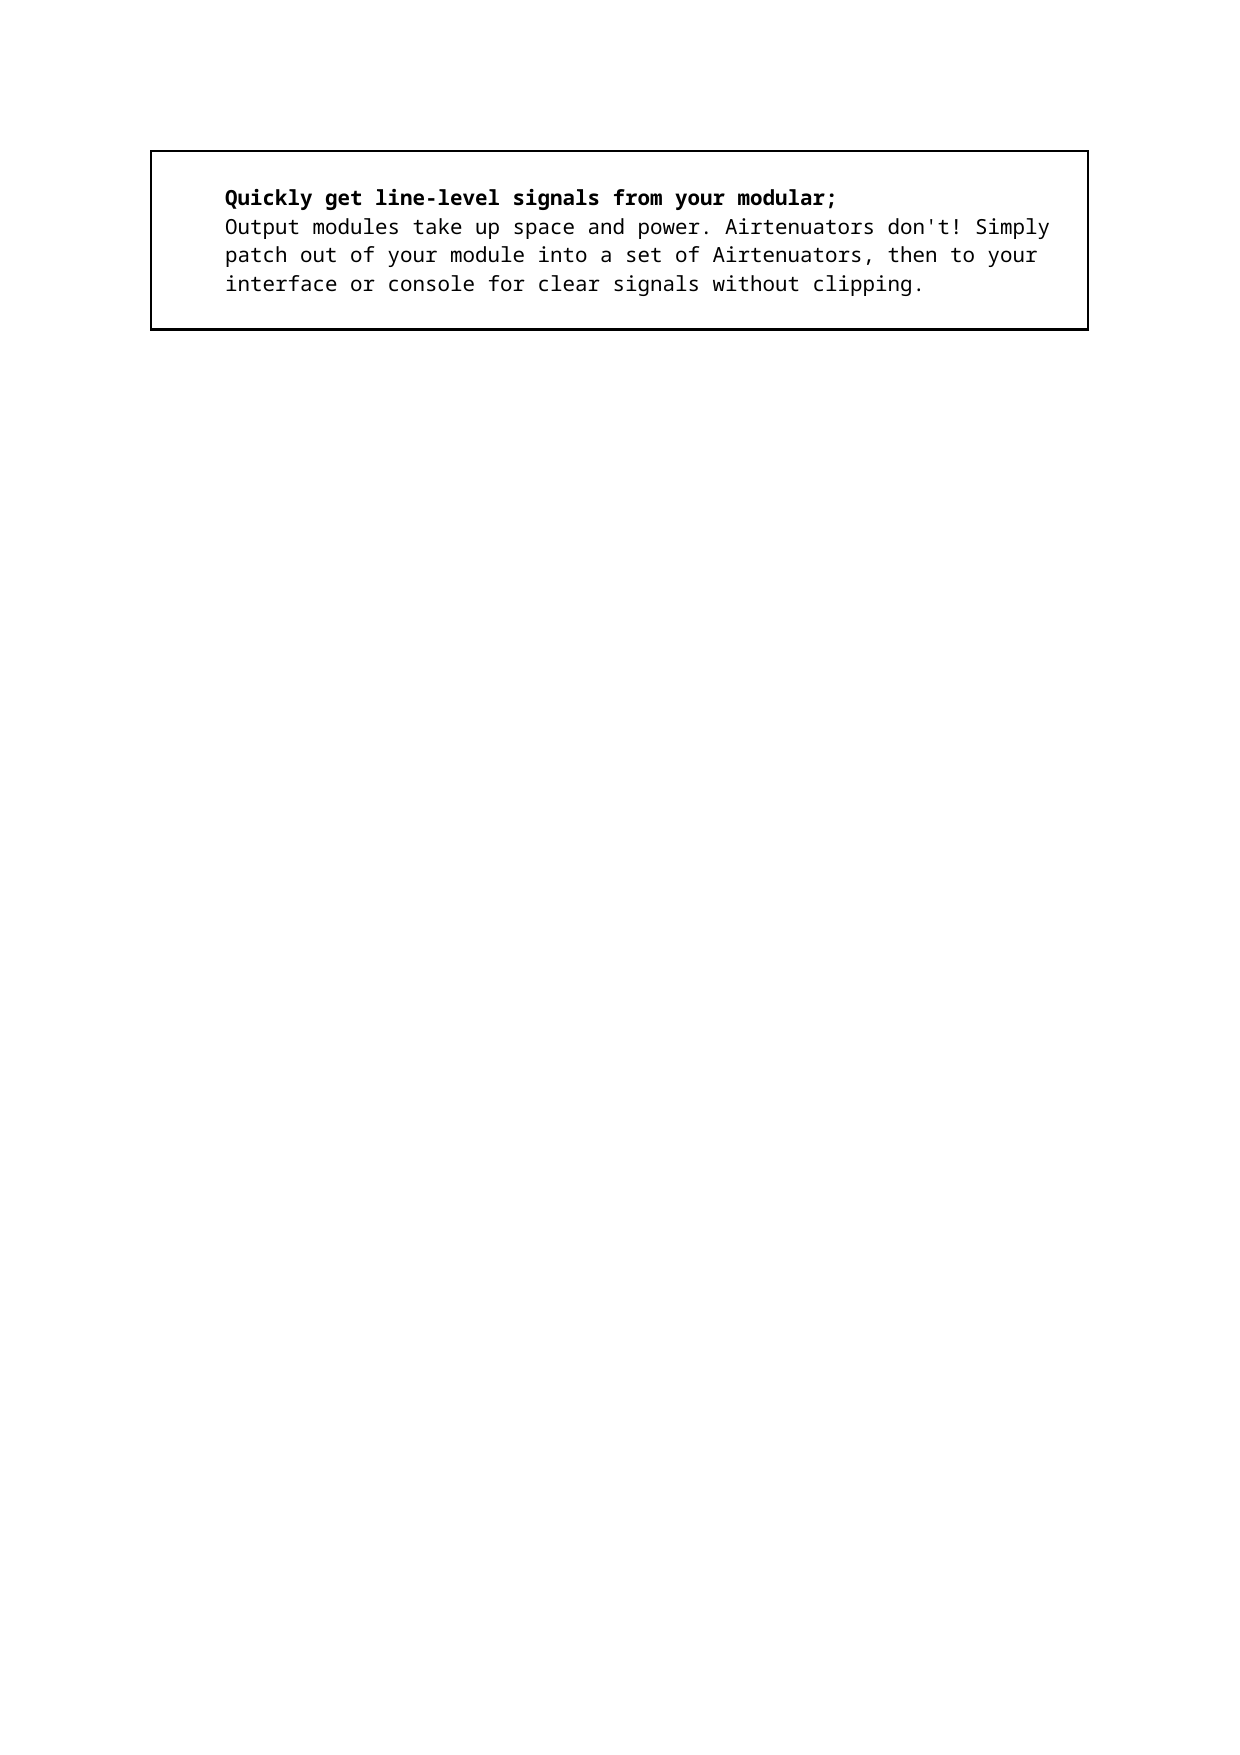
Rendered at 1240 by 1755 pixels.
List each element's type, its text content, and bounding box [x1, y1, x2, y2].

text Output modules take up space and power. Airtenuators don't! Simply patch out of your module into a set of Airtenuators, then to your interface or console for clear signals without clipping. [152, 207, 1087, 297]
text Quickly get line-level signals from your modular; [152, 178, 1087, 207]
